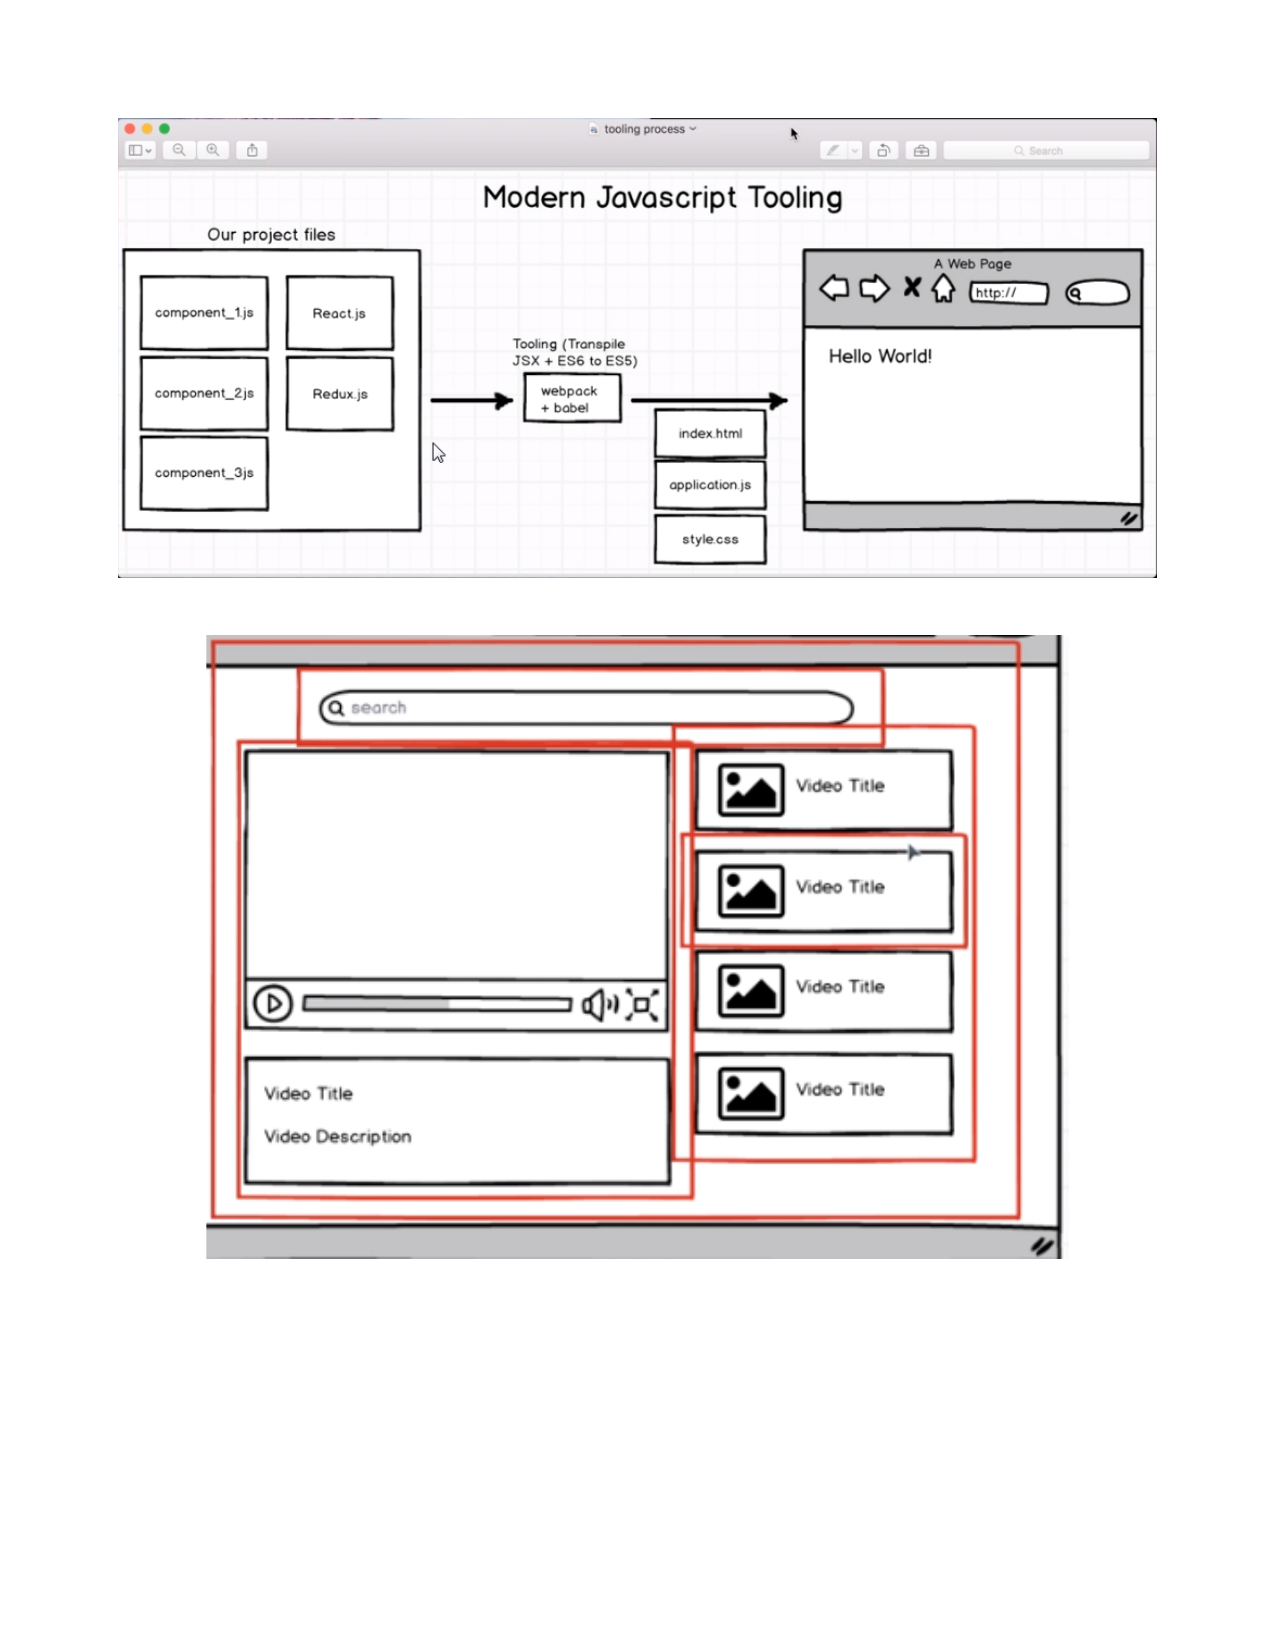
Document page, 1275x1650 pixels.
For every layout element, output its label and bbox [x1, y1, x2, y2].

picture [118, 118, 1157, 578]
picture [206, 635, 1069, 1259]
